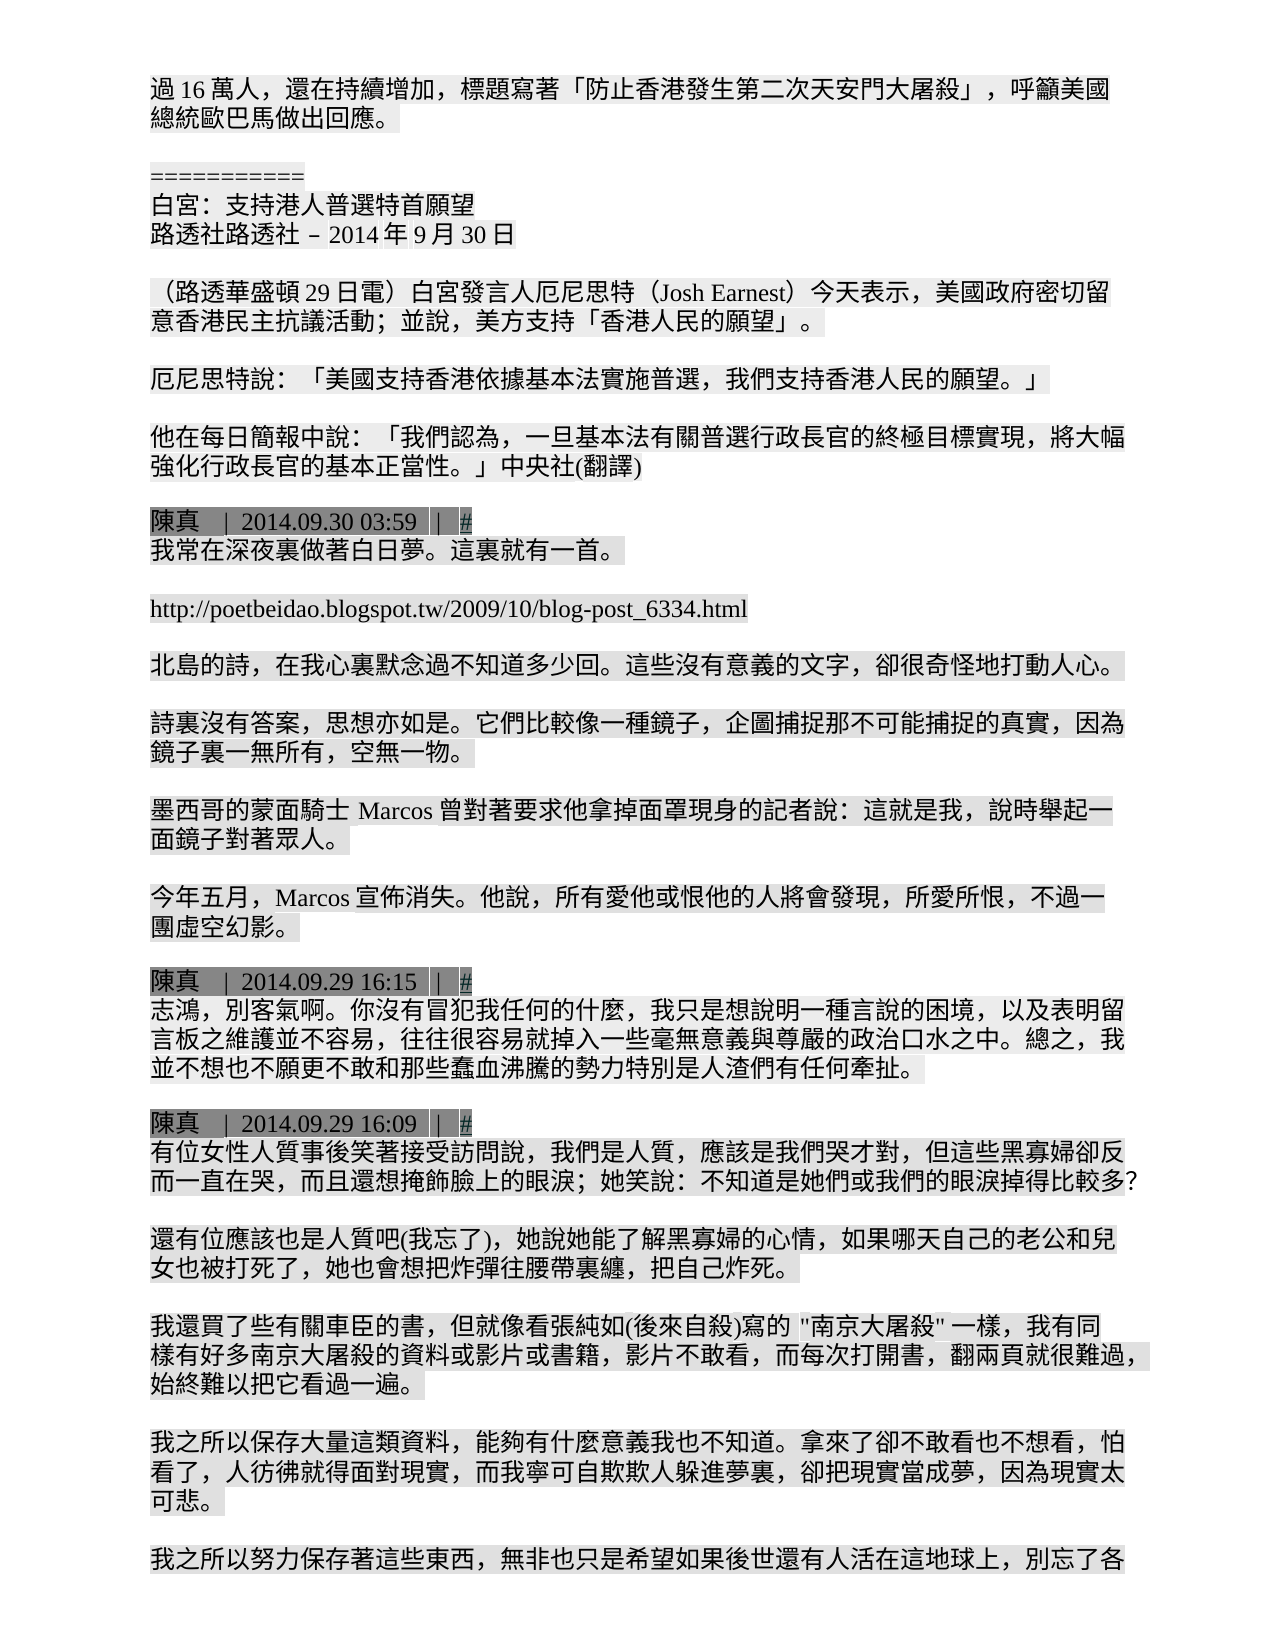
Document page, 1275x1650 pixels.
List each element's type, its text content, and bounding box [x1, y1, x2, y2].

text 志鴻，別客氣啊。你沒有冒犯我任何的什麼，我只是想說明一種言說的困境，以及表明留言板之維護並不容易，往往很容易就掉入一些毫無意義與尊嚴的政治口水之中。總之，我並不想也不願更不敢和那些蠢血沸騰的勢力特別是人渣們有任何牽扯。 [150, 996, 1125, 1084]
text 陳真 | 2014.09.30 03:59 | # [150, 507, 1125, 536]
text 陳真 | 2014.09.29 16:09 | # [150, 1109, 1125, 1138]
text 陳真 | 2014.09.29 16:15 | # [150, 967, 1125, 996]
text 有位女性人質事後笑著接受訪問說，我們是人質，應該是我們哭才對，但這些黑寡婦卻反而一直在哭，而且還想掩飾臉上的眼淚；她笑說：不知道是她們或我們的眼淚掉得比較多？ 還有位應該也是人質吧(我忘了)，她說她能了解黑寡婦的心情，如果哪天自己的老公和兒女也被打死了，她也會想把炸彈往腰帶裏纏，把自己炸死。 我還買了些有關車臣的書，但就像看張純如(後來自殺)寫的 "南京大屠殺" 一樣，我有同樣有好多南京大屠殺的資料或影片或書籍，影片不敢看，而每次打開書，翻兩頁就很難過，始終難以把它看過一遍。 我之所以保存大量這類資料，能夠有什麼意義我也不知道。拿來了卻不敢看也不想看，怕看了，人彷彿就得面對現實，而我寧可自欺欺人躲進夢裏，卻把現實當成夢，因為現實太可悲。 我之所以努力保存著這些東西，無非也只是希望如果後世還有人活在這地球上，別忘了各式各樣的故事，因為有一天，你們我們和他們，都會被寫進故事裏，別忘了故事裏頭曾經有過的悲歡。 我之所以努力保存著這些東西，無非盼望著或許有些真正堅強而且善良的人，能正視這一切。 我之所以努力保存著這些東西，無非是因為我終究還相信著明天，雖然我知道明天肯定不會更好，只會更差。 我之所以努力保存著這些東西，純粹只是因為想紀念那些在無聲無息中消失的生命，雖然不相識，但我們彼此並不陌生；紀念她們，就猶如紀念我和我自己的親友家人一般。 [150, 1138, 1125, 1574]
text 我常在深夜裏做著白日夢。這裏就有一首。 http://poetbeidao.blogspot.tw/2009/10/blog-post_6334.html 北島的詩，在我心裏默念過不知道多少回。這些沒有意義的文字，卻很奇怪地打動人心。 詩裏沒有答案，思想亦如是。它們比較像一種鏡子，企圖捕捉那不可能捕捉的真實，因為鏡子裏一無所有，空無一物。 墨西哥的蒙面騎士 Marcos曾對著要求他拿掉面罩現身的記者說：這就是我，說時舉起一面鏡子對著眾人。 今年五月，Marcos宣佈消失。他說，所有愛他或恨他的人將會發現，所愛所恨，不過一團虛空幻影。 [150, 536, 1125, 942]
text 人們曾經把知識看成一種超越時空與文化的東西，彷彿它具有一種閃亮本質，就像太陽一樣，在黑暗中也能自行發光，自身便能決定其存在價值。 這樣看待知識有沒有錯，當然沒錯，但它卻也對不了，因為這不是對錯問題。這是一種眼光，不同的眼光就會看到不同的世界。 就好像David Bloor有關窗戶的類比，你開這扇窗，或開那扇窗，自然就會看到不一樣的風景。窗外的樹也許是真的，但若不是透過某一道窗戶的某個角度，就連樹的模樣也會變得不一樣。 世界不存在，存在的只是一個個不同的窗口。套用蒙面騎士Marcos的說法，主流世界其實就像一台超大型電視，每天反覆播放經過高度選擇的特定影像和聲音，看著這台 "大電視"，你會以為世界就是長這個樣。但世界真的 "就是" 長這樣嗎？當然不是。 假若你活在一個超大型的兒童樂園中，你會以為世界就是如此這般溫馨。誰掌握了大電視，誰就彷彿決定了真理；他希望你怎麼想事情，你就會依其指令思索；他要你如何發聲，你就會講出既定的台詞；他要你熱血沸騰，你就會毫不猶豫地發起高燒來。 實在很不想點名什麼民主，因為上述所言已足，剩下的都只是一道道不同的題目。 我自小數學好，但很少做例題，畢竟原理之下，所謂例題只是一個個乏味至極的重覆演算；就好像一個外星人一旦學會怎麼打電話就已足夠，他實在不需要不斷練習撥打每個號碼。 當我們學會一門算數，偶而練習一下香蕉若干斤兩的買賣計算，意思並不是說我們很重視香蕉的價格，更不是說這筆香蕉買賣該花多少錢就是結論。 原理具有一種必然性或確定性，但原理之於個案卻不具有任何規範意義(normativity)。 一台電話機你要打什麼號碼都行，一隻原子筆你要用它寫下什麼字句也都沒問題，它並不預設號碼或規定特定字句的模樣，就猶如鏡中能有無數影像，但敲破鏡子尋找，裏頭卻空無一物。 我能理解，早期的維根斯坦為何言語精準，寫半天就寫那兩萬字(Tractatus)，十六年後重返哲學，卻一改文風，又臭又長寫了幾千萬字，翻來覆去其實都只是在演算例題。如果你真能懂得其中一題，其實你就理應懂得他的全部著作。維根斯坦說，他覺得自己就像一棟建築物的導覽員，從無數個不同角度言說，但無非都只是在描述同一座建築。 當我們舉香蕉為例進行演算，並不是說我們很喜歡吃香蕉或是對香蕉的市場價格有什麼看法。也許有，也許沒有，也許喜歡吃，也許不喜歡，但這些都只是一種意見；我對意見這東西毫無興趣，因為它瑣碎(trivial)而不值得一提。 我養了一條笨狗。你把飛盤往前丟，手指飛盤方向叫牠去撿回來，牠卻興奮地跑過來舔你的手指頭，牠看不懂手勢。你指向明月，但他卻專注在你的手指頭上。但我手指頭上啥也沒有，有的只是一種手勢。 回到無聊的民主例題。我能想像一個無辜者的鮮血，一個烽火餘生的孤兒，在在能點燃熱血；但我沒法想像像所謂 "民主" 這樣一個人造物，一種充滿欺瞞性的政治操作機制本身，會有什麼動人心弦的本質性力量。 民主如果那麼重要，達賴早該叫他滾下台回去吃自己；民主如果那麼重要，美國為何不開放總統直選？而要搞什麼選舉人團？民主如果那麼重要，大學校長或醫院院長何不全體員工和全體病人一起來投票(我向來工作上人緣還不錯，現行各大醫院院長絕非我的對手)；民主如果那麼重要，香港過去一百年來全是英國女皇指派總督，難道人民都在睡覺？還是尚未進化到文明階段，直到最近才突然基因突變？ 民主既是一種充滿欺瞞的內部政治機制，更是一種外來或對外政治操作的武器或手段。以美國為首的西方列強，在世界各地燒殺擄掠，顛覆、摧毀所有不聽話的民選政府，以血腥高壓手段強行 "民主輸出"，建立無數傀儡政權或代理人或御用買辦；誰敢不從或不敬，便是恐怖份子，動輒開槍鎮壓或丟飛彈比較快，甚至經常公然開出一長串、多達萬人的暗殺名單。 種種血腥暴行，長期以來無日無之，毫無人性，罄竹難書。可是，當我打算整你時，我就努力在你家裏四處煽風點火，製造所謂民主風潮，提供所謂民主人士各種軍火糧草與威望。 如果有人以為民主就是什麼人民的意志、人民的心聲的自然展現，那他若非頭殼壞去，就是良心被狗吃了。 陳真 2014.09.30. ============ 反鎮壓港占中 請願白宮破17萬 (圖) 2014/09/30 中央社 20多名來自不同國家的學生拍攝短片，拿著「支持香港爭取民主的」標語，用他們的母語告訴香港人「你並不孤單」，還有網友到「美國白宮請願網站」發起連署，連署已經超過16萬人，還在持續增加，標題寫著「防止香港發生第二次天安門大屠殺」，呼籲美國總統歐巴馬做出回應。 =========== 白宮：支持港人普選特首願望 路透社路透社 – 2014年9月30日 （路透華盛頓29日電）白宮發言人厄尼思特（Josh Earnest）今天表示，美國政府密切留意香港民主抗議活動；並說，美方支持「香港人民的願望」。 厄尼思特說：「美國支持香港依據基本法實施普選，我們支持香港人民的願望。」 他在每日簡報中說：「我們認為，一旦基本法有關普選行政長官的終極目標實現，將大幅強化行政長官的基本正當性。」中央社(翻譯) [150, 75, 1125, 482]
